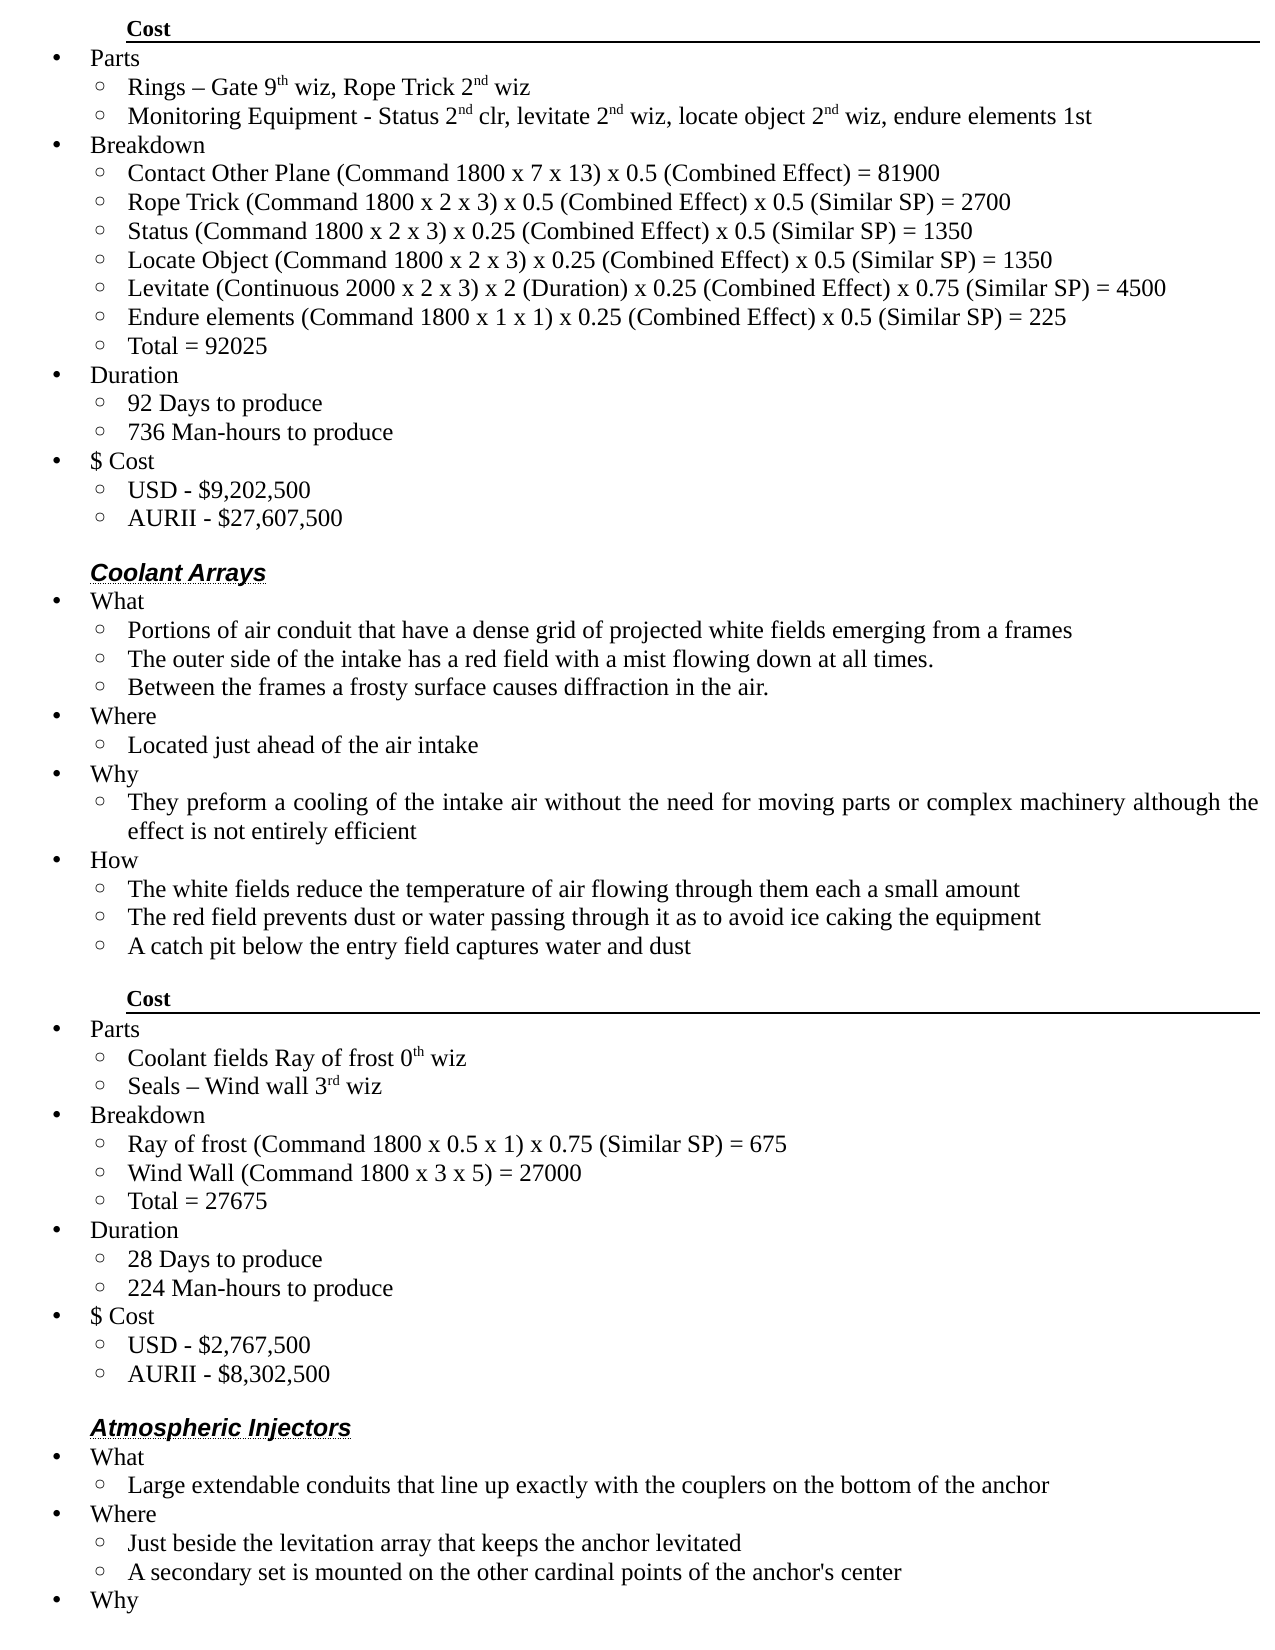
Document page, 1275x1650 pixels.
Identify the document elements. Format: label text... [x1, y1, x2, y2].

list Contact Other Plane (Command 1800 x 7 x 13) x 0.5 (Combined Effect) = 81900 [90, 158, 1260, 187]
list What [52, 586, 1260, 615]
list $ Cost [52, 1301, 1260, 1330]
subtitle Cost [126, 986, 1260, 1012]
list AURII - $27,607,500 [90, 503, 1260, 532]
list 224 Man-hours to produce [90, 1273, 1260, 1301]
list AURII - $8,302,500 [90, 1359, 1260, 1388]
list $ Cost [52, 446, 1260, 475]
list Why [52, 1586, 1260, 1614]
list Total = 27675 [90, 1186, 1260, 1215]
list Where [52, 1499, 1260, 1528]
subtitle Coolant Arrays [90, 558, 1260, 586]
list Where [52, 701, 1260, 730]
list The red field prevents dust or water passing through it as to avoid ice caking the equipment [90, 902, 1260, 931]
list Seals – Wind wall 3rd wiz [90, 1071, 1260, 1100]
list Status (Command 1800 x 2 x 3) x 0.25 (Combined Effect) x 0.5 (Similar SP) = 1350 [90, 216, 1260, 245]
list A secondary set is mounted on the other cardinal points of the anchor's center [90, 1557, 1260, 1586]
list Wind Wall (Command 1800 x 3 x 5) = 27000 [90, 1158, 1260, 1186]
list Rope Trick (Command 1800 x 2 x 3) x 0.5 (Combined Effect) x 0.5 (Similar SP) = 2700 [90, 187, 1260, 216]
list Levitate (Continuous 2000 x 2 x 3) x 2 (Duration) x 0.25 (Combined Effect) x 0.75 (Similar SP) = 4500 [90, 273, 1260, 302]
list Parts [52, 1014, 1260, 1043]
list The outer side of the intake has a red field with a mist flowing down at all times. [90, 644, 1260, 672]
list A catch pit below the entry field captures water and dust [90, 931, 1260, 960]
list Locate Object (Command 1800 x 2 x 3) x 0.25 (Combined Effect) x 0.5 (Similar SP) = 1350 [90, 245, 1260, 273]
list Coolant fields Ray of frost 0th wiz [90, 1043, 1260, 1071]
list Duration [52, 360, 1260, 388]
list Portions of air conduit that have a dense grid of projected white fields emerging from a frames [90, 615, 1260, 644]
subtitle Atmospheric Injectors [90, 1413, 1260, 1442]
list How [52, 845, 1260, 874]
list They preform a cooling of the intake air without the need for moving parts or complex machinery although the effect is not entirely efficient [90, 787, 1260, 845]
list 28 Days to produce [90, 1244, 1260, 1273]
list Endure elements (Command 1800 x 1 x 1) x 0.25 (Combined Effect) x 0.5 (Similar SP) = 225 [90, 302, 1260, 331]
list Total = 92025 [90, 331, 1260, 360]
list 736 Man-hours to produce [90, 417, 1260, 446]
subtitle Cost [126, 15, 1260, 41]
list The white fields reduce the temperature of air flowing through them each a small amount [90, 874, 1260, 902]
list 92 Days to produce [90, 388, 1260, 417]
list Between the frames a frosty surface causes diffraction in the air. [90, 672, 1260, 701]
list Breakdown [52, 1100, 1260, 1129]
list Just beside the levitation array that keeps the anchor levitated [90, 1528, 1260, 1557]
list Ray of frost (Command 1800 x 0.5 x 1) x 0.75 (Similar SP) = 675 [90, 1129, 1260, 1158]
list Monitoring Equipment - Status 2nd clr, levitate 2nd wiz, locate object 2nd wiz, endure elements 1st [90, 101, 1260, 130]
list Why [52, 759, 1260, 787]
list USD - $9,202,500 [90, 475, 1260, 503]
list USD - $2,767,500 [90, 1330, 1260, 1359]
list What [52, 1442, 1260, 1471]
list Large extendable conduits that line up exactly with the couplers on the bottom of the anchor [90, 1471, 1260, 1499]
list Rings – Gate 9th wiz, Rope Trick 2nd wiz [90, 72, 1260, 101]
list Parts [52, 43, 1260, 72]
list Breakdown [52, 130, 1260, 158]
list Located just ahead of the air intake [90, 730, 1260, 759]
list Duration [52, 1215, 1260, 1244]
